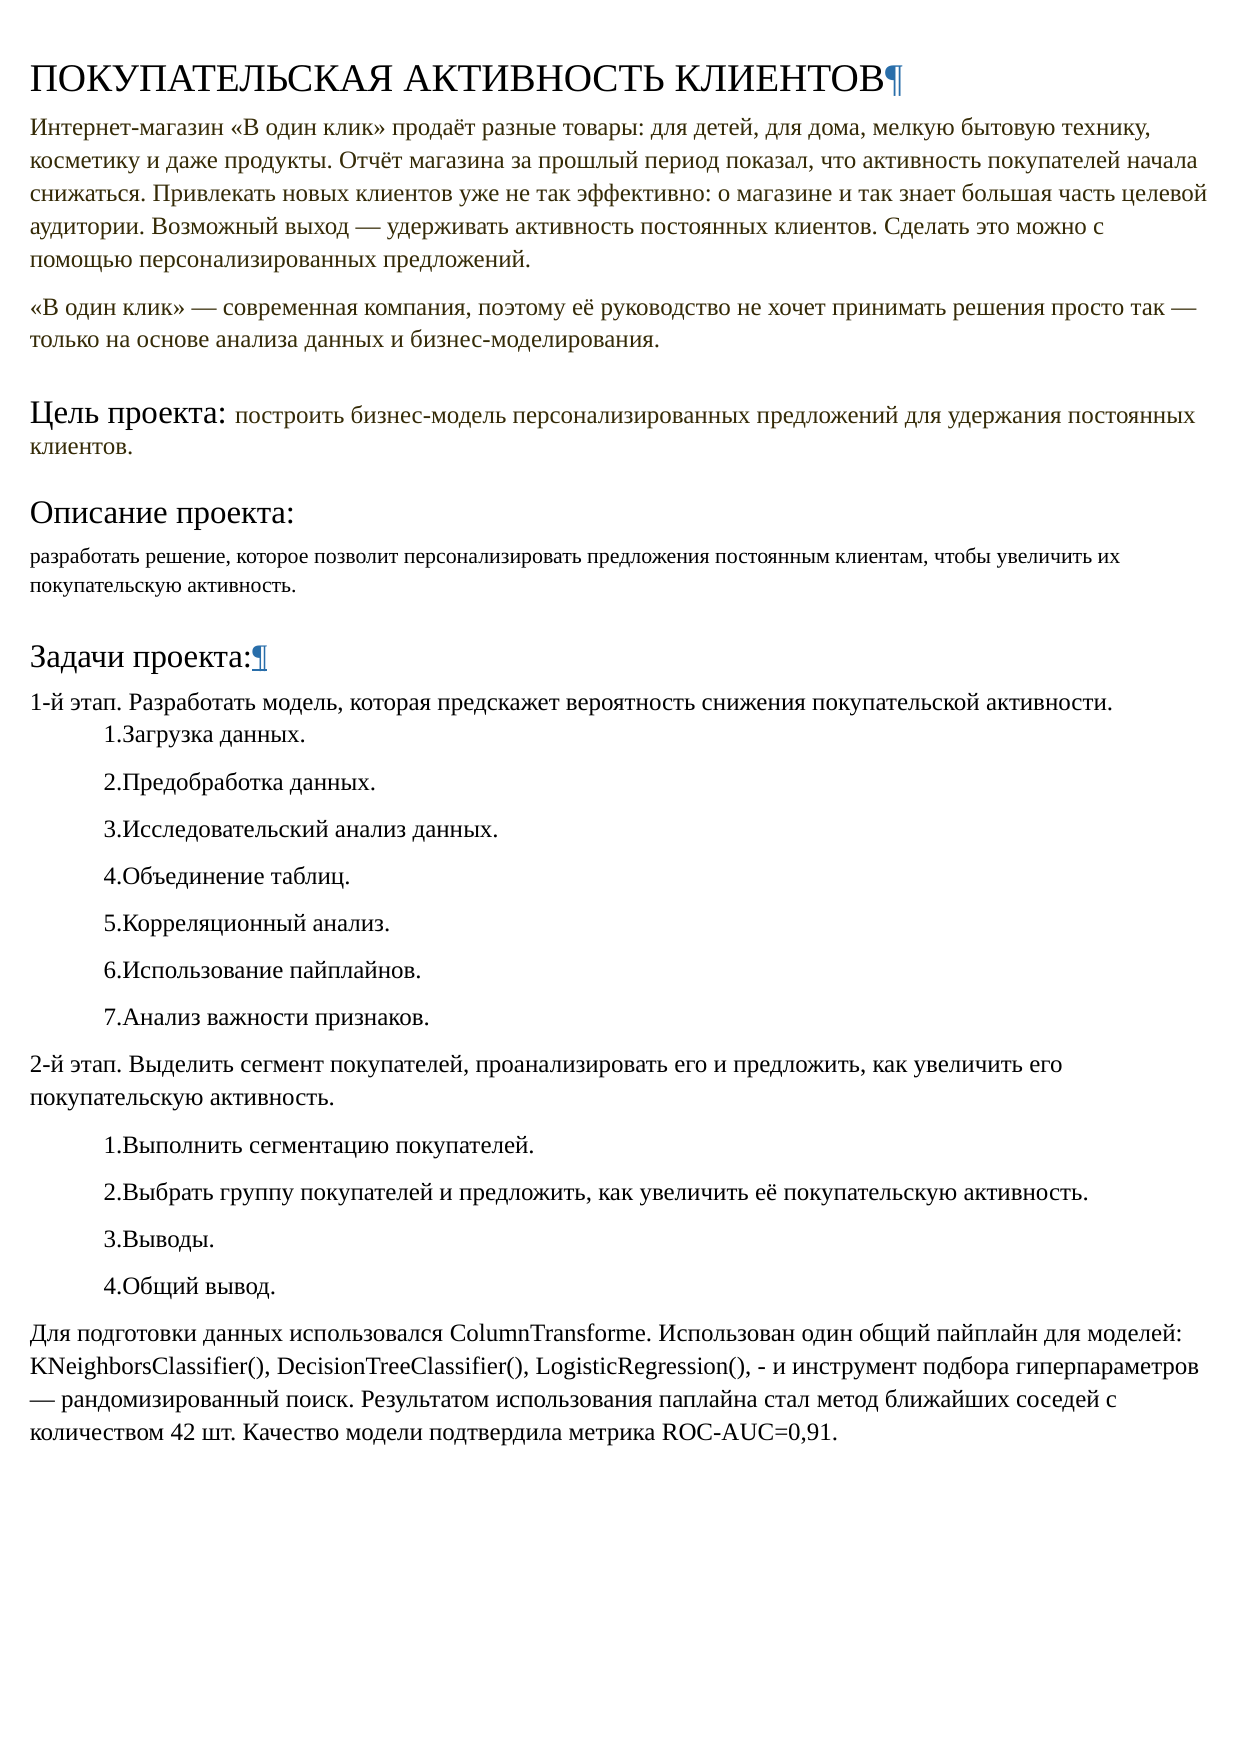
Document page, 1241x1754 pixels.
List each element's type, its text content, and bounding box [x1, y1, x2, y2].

text 2-й этап. Выделить сегмент покупателей, проанализировать его и предложить, как увеличить его покупательскую активность. [29, 1049, 1211, 1111]
subtitle Описание проекта: [29, 493, 1211, 531]
list Использование пайплайнов. [29, 955, 1211, 984]
text «В один клик» — современная компания, поэтому её руководство не хочет принимать решения просто так — только на основе анализа данных и бизнес-моделирования. [29, 292, 1211, 353]
text разработать решение, которое позволит персонализировать предложения постоянным клиентам, чтобы увеличить их покупательскую активность. [29, 543, 1211, 597]
list Предобработка данных. [29, 767, 1211, 795]
list Объединение таблиц. [29, 861, 1211, 889]
list Выбрать группу покупателей и предложить, как увеличить её покупательскую активность. [29, 1177, 1211, 1206]
subtitle Цель проекта: построить бизнес-модель персонализированных предложений для удержания постоянных клиентов. [29, 393, 1211, 459]
subtitle Задачи проекта:¶ [29, 636, 1211, 674]
list Выполнить сегментацию покупателей. [29, 1130, 1211, 1158]
list Загрузка данных. [29, 719, 1211, 748]
list Корреляционный анализ. [29, 908, 1211, 937]
text Интернет-магазин «В один клик» продаёт разные товары: для детей, для дома, мелкую бытовую технику, косметику и даже продукты. Отчёт магазина за прошлый период показал, что активность покупателей начала снижаться. Привлекать новых клиентов уже не так эффективно: о магазине и так знает большая часть целевой аудитории. Возможный выход — удерживать активность постоянных клиентов. Сделать это можно с помощью персонализированных предложений. [29, 112, 1211, 273]
list Исследовательский анализ данных. [29, 814, 1211, 842]
text Для подготовки данных использовался ColumnTransforme. Использован один общий пайплайн для моделей: KNeighborsClassifier(), DecisionTreeClassifier(), LogisticRegression(), - и инструмент подбора гиперпараметров — рандомизированный поиск. Результатом использования паплайна стал метод ближайших соседей с количеством 42 шт. Качество модели подтвердила метрика ROC-AUC=0,91. [29, 1318, 1211, 1446]
subtitle ПОКУПАТЕЛЬСКАЯ АКТИВНОСТЬ КЛИЕНТОВ¶ [29, 54, 1211, 99]
list Выводы. [29, 1224, 1211, 1253]
list Общий вывод. [29, 1271, 1211, 1300]
text 1-й этап. Разработать модель, которая предскажет вероятность снижения покупательской активности. [29, 687, 1211, 715]
list Анализ важности признаков. [29, 1002, 1211, 1031]
